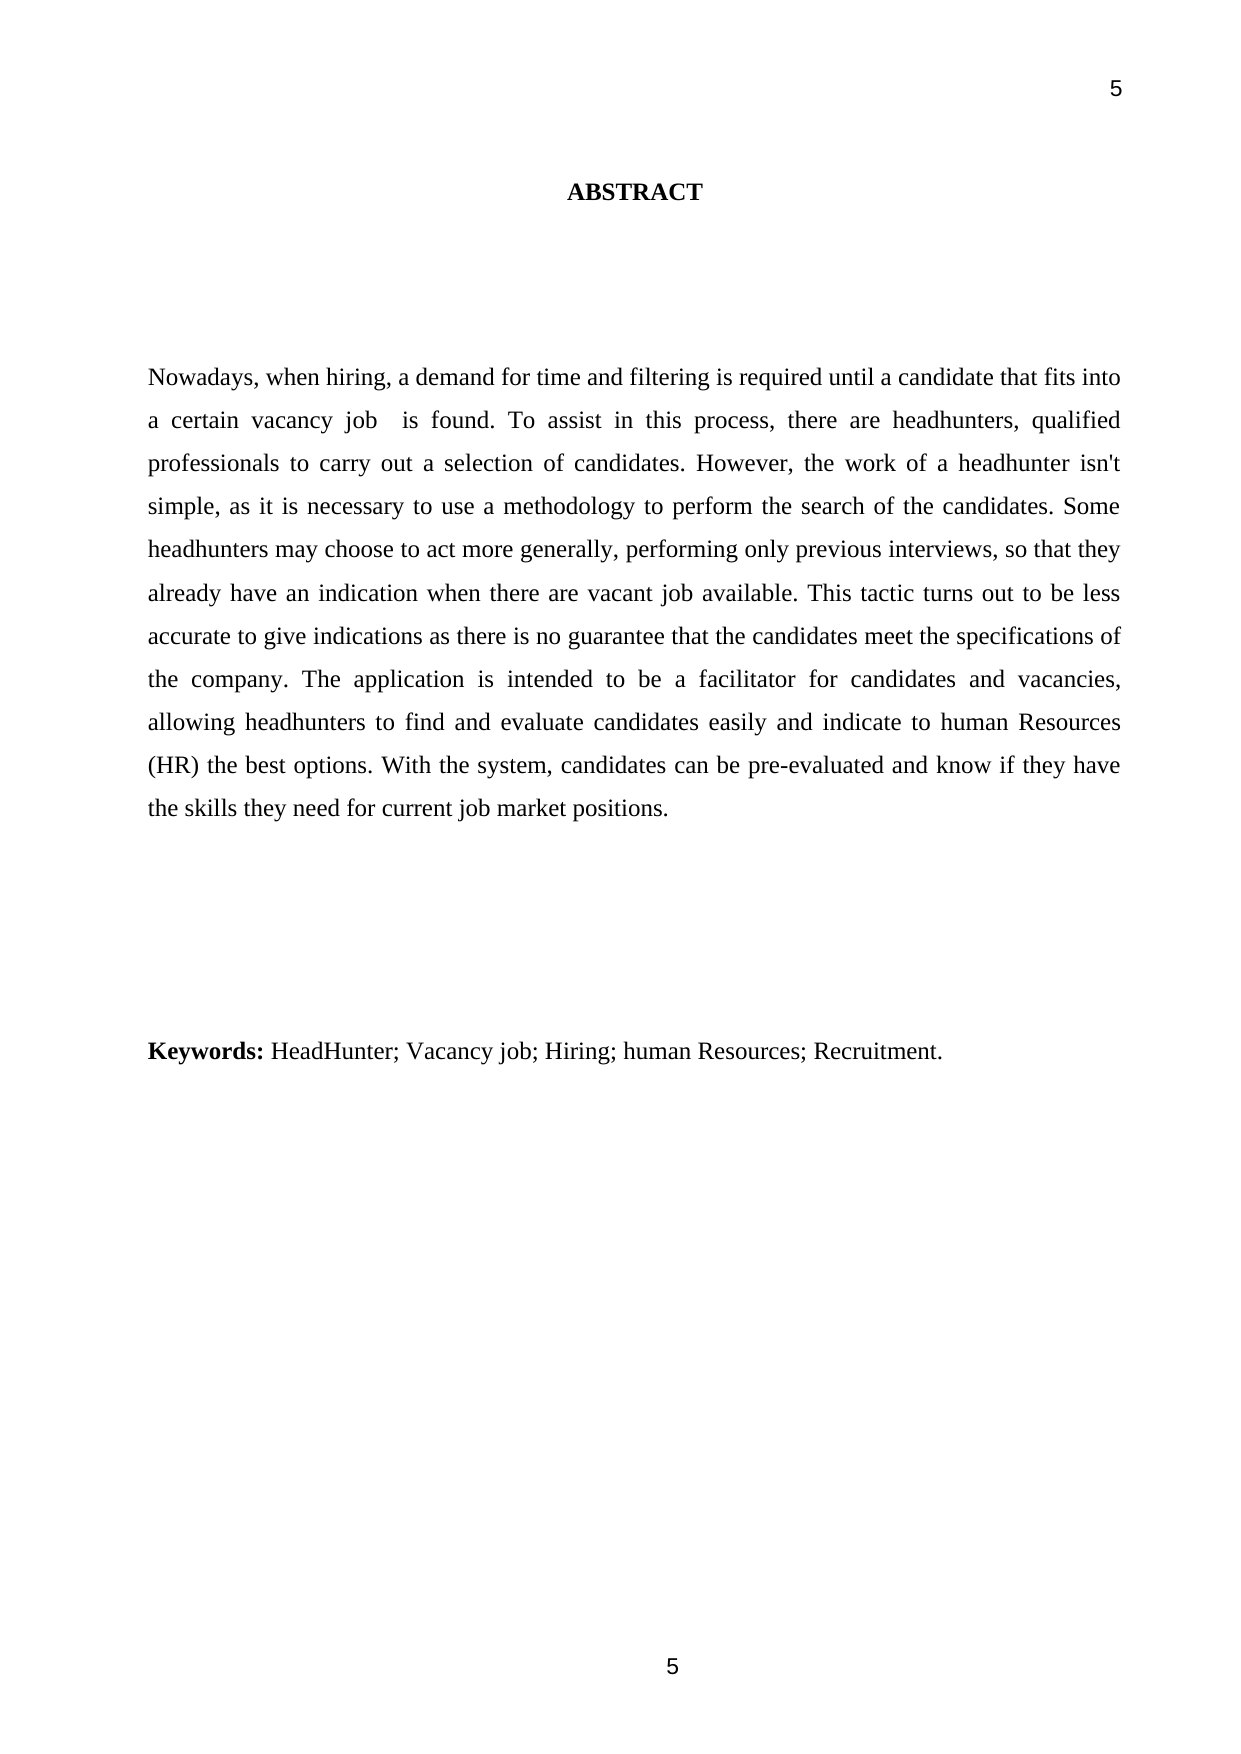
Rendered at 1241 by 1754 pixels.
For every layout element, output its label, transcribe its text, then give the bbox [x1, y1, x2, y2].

text Nowadays, when hiring, a demand for time and filtering is required until a candidate that fits into a certain vacancy job is found. To assist in this process, there are headhunters, qualified professionals to carry out a selection of candidates. However, the work of a headhunter isn't simple, as it is necessary to use a methodology to perform the search of the candidates. Some headhunters may choose to act more generally, performing only previous interviews, so that they already have an indication when there are vacant job available. This tactic turns out to be less accurate to give indications as there is no guarantee that the candidates meet the specifications of the company. The application is intended to be a facilitator for candidates and vacancies, allowing headhunters to find and evaluate candidates easily and indicate to human Resources (HR) the best options. With the system, candidates can be pre-evaluated and know if they have the skills they need for current job market positions. [148, 362, 1122, 822]
text ABSTRACT [148, 177, 1122, 206]
text Keywords: HeadHunter; Vacancy job; Hiring; human Resources; Recruitment. [148, 1036, 1122, 1064]
